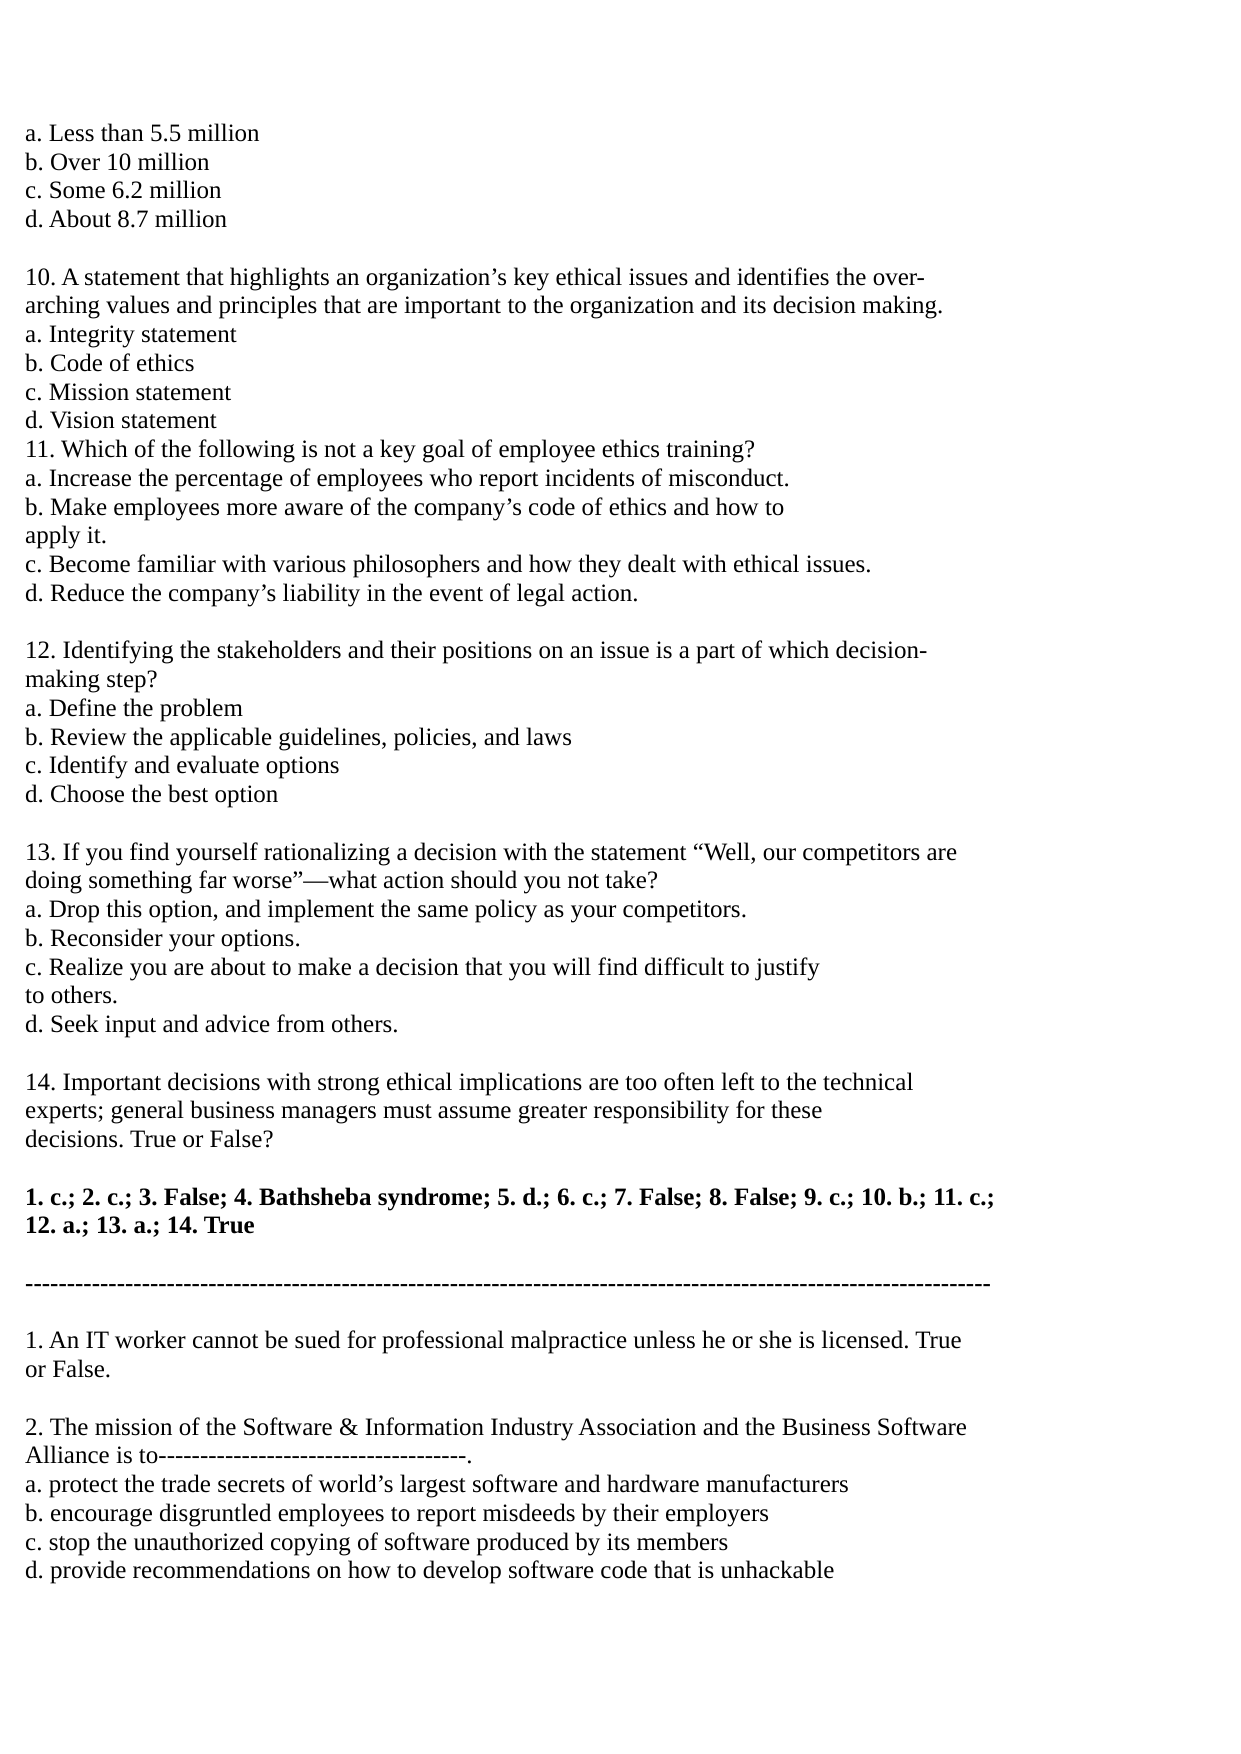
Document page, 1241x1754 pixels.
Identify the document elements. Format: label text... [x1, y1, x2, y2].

text decisions. True or False? [25, 1124, 1205, 1153]
text c. Become familiar with various philosophers and how they dealt with ethical issues. [25, 549, 1205, 578]
text a. Drop this option, and implement the same policy as your competitors. [25, 894, 1205, 923]
text b. Reconsider your options. [25, 923, 1205, 952]
text 12. a.; 13. a.; 14. True [25, 1211, 1205, 1239]
text b. Code of ethics [25, 348, 1205, 377]
text 12. Identifying the stakeholders and their positions on an issue is a part of which decision- [25, 636, 1205, 664]
text Alliance is to-------------------------------------. [25, 1441, 1205, 1469]
text d. Seek input and advice from others. [25, 1009, 1205, 1038]
text c. stop the unauthorized copying of software produced by its members [25, 1527, 1205, 1556]
text 1. An IT worker cannot be sued for professional malpractice unless he or she is licensed. True [25, 1326, 1205, 1354]
text 14. Important decisions with strong ethical implications are too often left to the technical [25, 1067, 1205, 1096]
text 1. c.; 2. c.; 3. False; 4. Bathsheba syndrome; 5. d.; 6. c.; 7. False; 8. False; 9. c.; 10. b.; 11. c.; [25, 1182, 1205, 1211]
text 13. If you find yourself rationalizing a decision with the statement “Well, our competitors are [25, 837, 1205, 866]
text b. Make employees more aware of the company’s code of ethics and how to [25, 492, 1205, 521]
text b. Review the applicable guidelines, policies, and laws [25, 722, 1205, 751]
text a. Define the problem [25, 693, 1205, 722]
text c. Realize you are about to make a decision that you will find difficult to justify [25, 952, 1205, 981]
text a. Less than 5.5 million [25, 118, 1205, 147]
text 11. Which of the following is not a key goal of employee ethics training? [25, 434, 1205, 463]
text d. Choose the best option [25, 779, 1205, 808]
text 2. The mission of the Software & Information Industry Association and the Business Software [25, 1412, 1205, 1441]
text making step? [25, 664, 1205, 693]
text b. Over 10 million [25, 147, 1205, 176]
text d. Reduce the company’s liability in the event of legal action. [25, 578, 1205, 607]
text -------------------------------------------------------------------------------------------------------------------- [25, 1268, 1205, 1297]
text d. About 8.7 million [25, 204, 1205, 233]
text b. encourage disgruntled employees to report misdeeds by their employers [25, 1498, 1205, 1527]
text d. provide recommendations on how to develop software code that is unhackable [25, 1556, 1205, 1584]
text c. Identify and evaluate options [25, 751, 1205, 779]
text c. Some 6.2 million [25, 176, 1205, 204]
text or False. [25, 1354, 1205, 1383]
text a. Integrity statement [25, 319, 1205, 348]
text a. Increase the percentage of employees who report incidents of misconduct. [25, 463, 1205, 492]
text a. protect the trade secrets of world’s largest software and hardware manufacturers [25, 1469, 1205, 1498]
text to others. [25, 981, 1205, 1009]
text apply it. [25, 521, 1205, 549]
text experts; general business managers must assume greater responsibility for these [25, 1096, 1205, 1124]
text doing something far worse”—what action should you not take? [25, 866, 1205, 894]
text 10. A statement that highlights an organization’s key ethical issues and identifies the over- [25, 262, 1205, 291]
text d. Vision statement [25, 406, 1205, 434]
text arching values and principles that are important to the organization and its decision making. [25, 291, 1205, 319]
text c. Mission statement [25, 377, 1205, 406]
